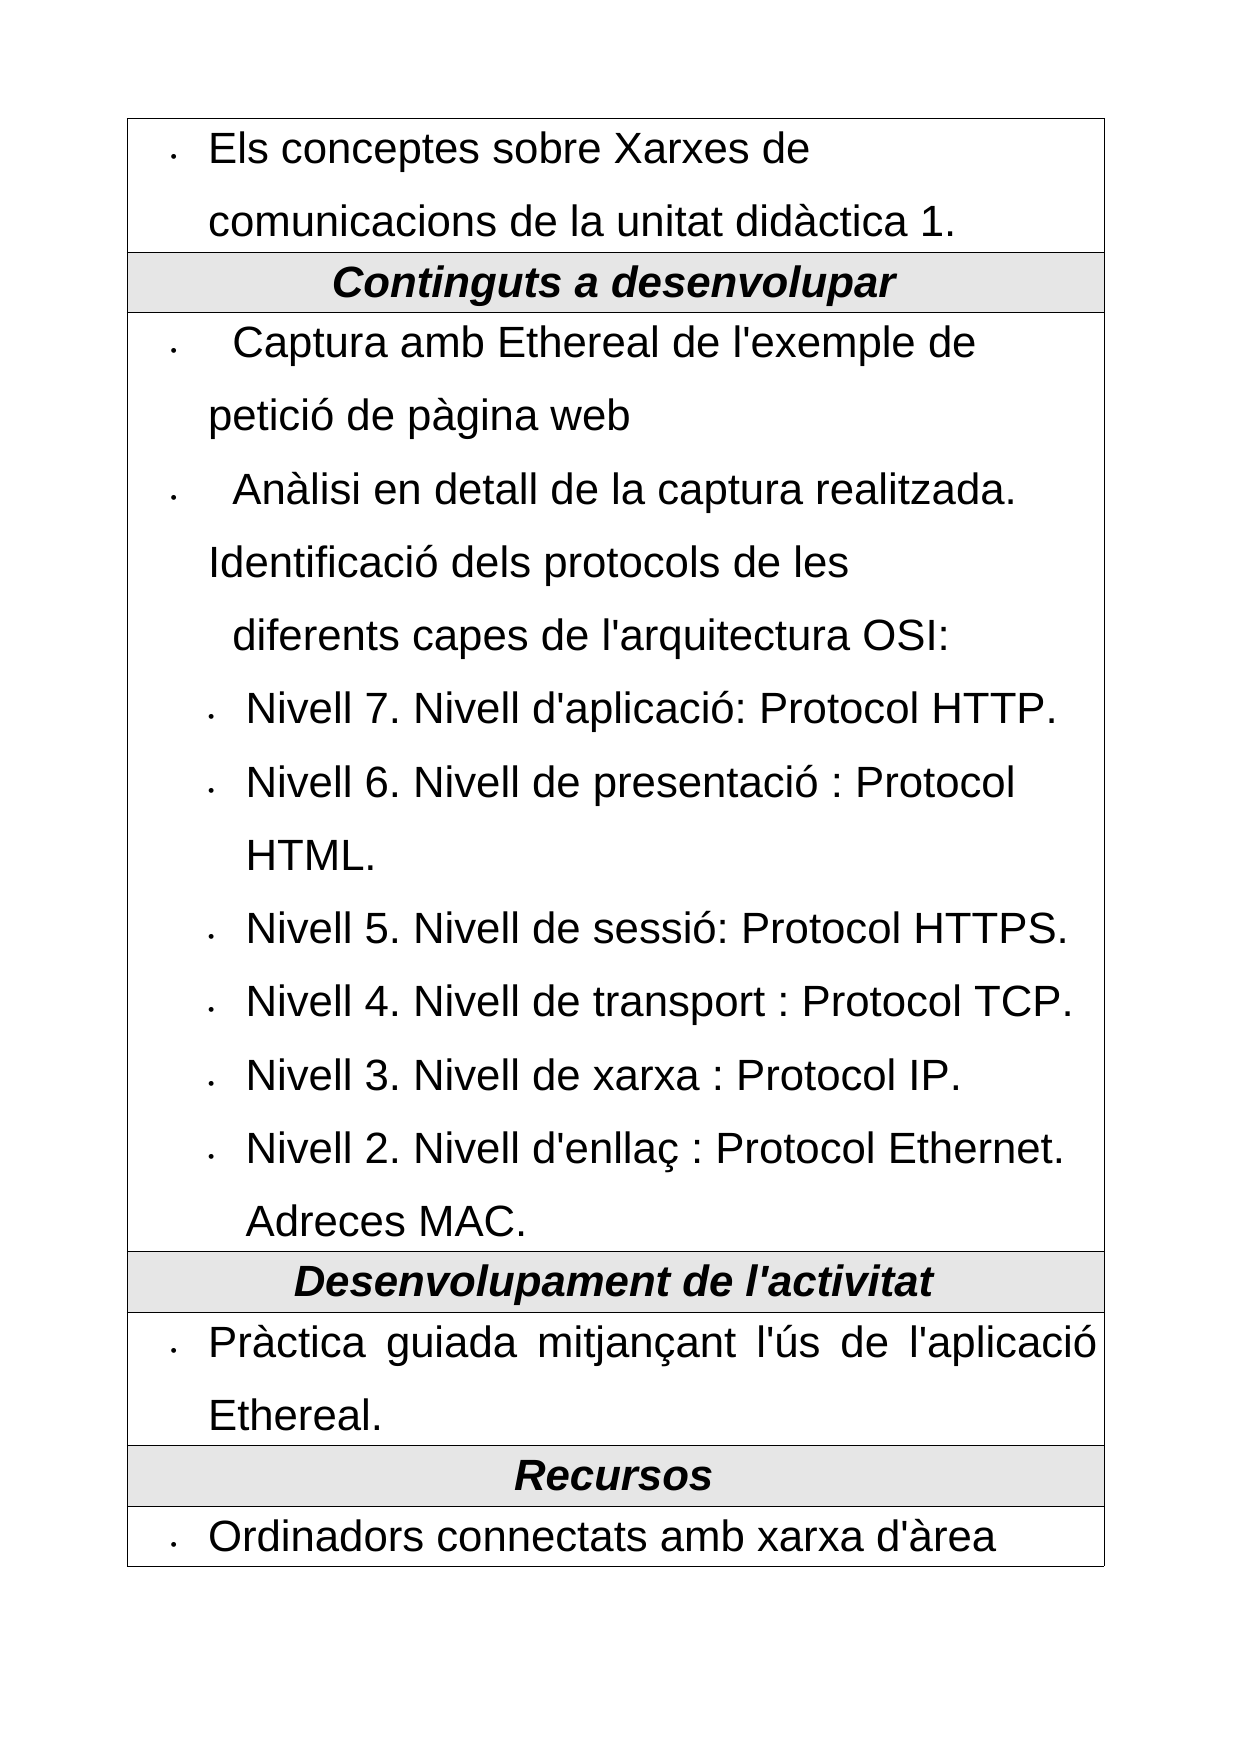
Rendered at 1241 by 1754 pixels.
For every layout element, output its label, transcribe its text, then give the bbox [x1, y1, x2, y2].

table_cell Captura amb Ethereal de l'exemple de petició de pàgina web Anàlisi en detall de la captura realitzada. Identificació dels protocols de les diferents capes de l'arquitectura OSI: Nivell 7. Nivell d'aplicació: Protocol HTTP. Nivell 6. Nivell de presentació : Protocol HTML. Nivell 5. Nivell de sessió: Protocol HTTPS. Nivell 4. Nivell de transport : Protocol TCP. Nivell 3. Nivell de xarxa : Protocol IP. Nivell 2. Nivell d'enllaç : Protocol Ethernet. Adreces MAC. [128, 313, 1104, 1251]
table_cell Pràctica guiada mitjançant l'ús de l'aplicació Ethereal. [128, 1313, 1104, 1445]
table_cell Ordinadors connectats amb xarxa d'àrea [128, 1507, 1104, 1566]
table_cell Continguts a desenvolupar [128, 253, 1104, 312]
table_cell Concepte de protocol. Els conceptes sobre Sistemes de Comunicacions de la unitat didàctica 1. Els conceptes sobre Xarxes de comunicacions de la unitat didàctica 1. [128, 119, 1104, 252]
table_cell Recursos [128, 1446, 1104, 1506]
table_cell Desenvolupament de l'activitat [128, 1252, 1104, 1312]
